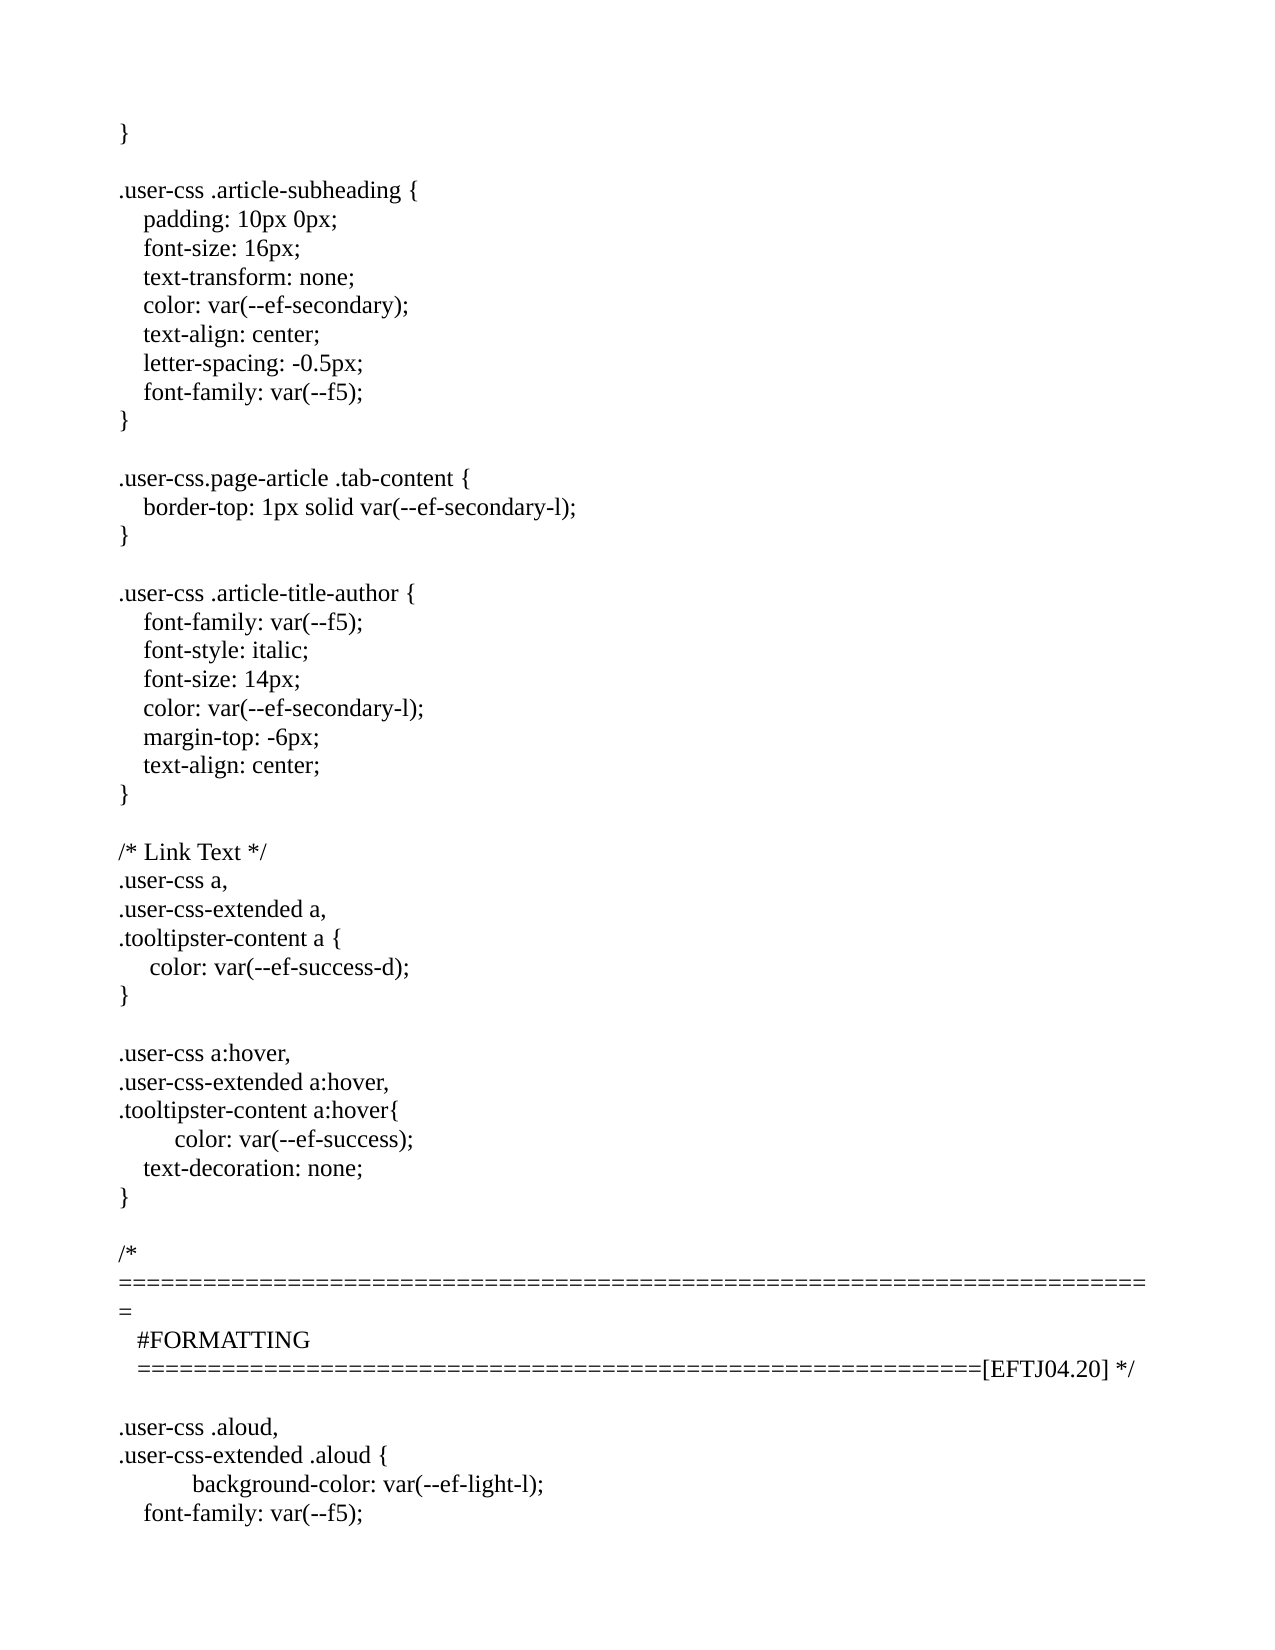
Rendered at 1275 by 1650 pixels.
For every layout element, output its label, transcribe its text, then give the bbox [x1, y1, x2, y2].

text font-family: var(--f5); [118, 1498, 1157, 1527]
text font-family: var(--f5); [118, 607, 1157, 636]
text .user-css.page-article .tab-content { [118, 463, 1157, 492]
text text-transform: none; [118, 262, 1157, 291]
text .user-css-extended a:hover, [118, 1067, 1157, 1096]
text .user-css a, [118, 866, 1157, 894]
text margin-top: -6px; [118, 722, 1157, 751]
text #FORMATTING [118, 1326, 1157, 1354]
text .user-css .aloud, [118, 1412, 1157, 1441]
text text-align: center; [118, 319, 1157, 348]
text } [118, 406, 1157, 434]
text } [118, 779, 1157, 808]
text .user-css-extended a, [118, 894, 1157, 923]
text .user-css a:hover, [118, 1038, 1157, 1067]
text } [118, 118, 1157, 147]
text /* Link Text */ [118, 837, 1157, 866]
text font-size: 16px; [118, 233, 1157, 262]
text font-style: italic; [118, 636, 1157, 664]
text color: var(--ef-secondary); [118, 291, 1157, 319]
text .tooltipster-content a { [118, 923, 1157, 952]
text color: var(--ef-success); [118, 1124, 1157, 1153]
text .user-css-extended .aloud { [118, 1441, 1157, 1469]
text padding: 10px 0px; [118, 204, 1157, 233]
text text-align: center; [118, 751, 1157, 779]
text text-decoration: none; [118, 1153, 1157, 1182]
text } [118, 521, 1157, 549]
text border-top: 1px solid var(--ef-secondary-l); [118, 492, 1157, 521]
text color: var(--ef-secondary-l); [118, 693, 1157, 722]
text } [118, 981, 1157, 1009]
text background-color: var(--ef-light-l); [118, 1469, 1157, 1498]
text .user-css .article-subheading { [118, 176, 1157, 204]
text } [118, 1182, 1157, 1211]
text font-family: var(--f5); [118, 377, 1157, 406]
text /* ========================================================================== [118, 1239, 1157, 1326]
text letter-spacing: -0.5px; [118, 348, 1157, 377]
text font-size: 14px; [118, 664, 1157, 693]
text .user-css .article-title-author { [118, 578, 1157, 607]
text color: var(--ef-success-d); [118, 952, 1157, 981]
text .tooltipster-content a:hover{ [118, 1096, 1157, 1124]
text ============================================================[EFTJ04.20] */ [118, 1354, 1157, 1383]
